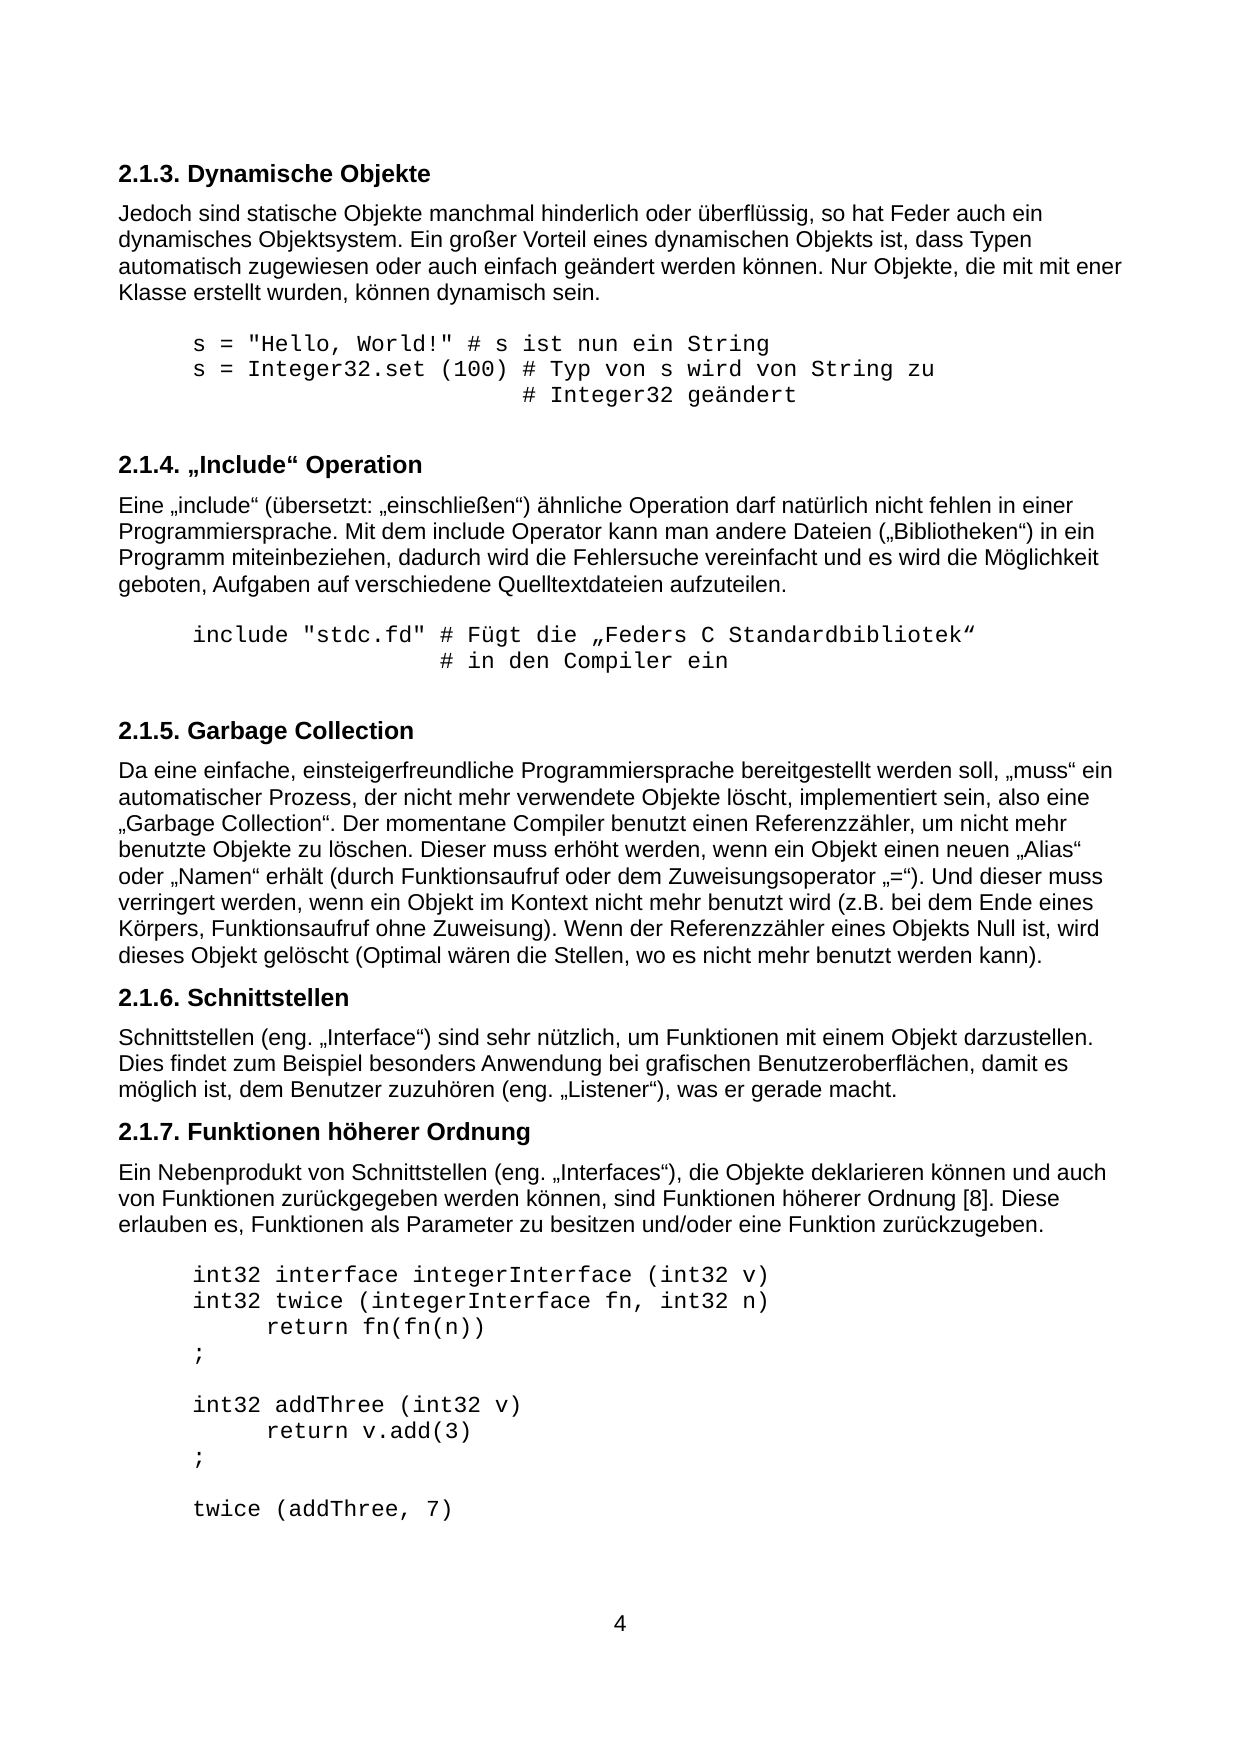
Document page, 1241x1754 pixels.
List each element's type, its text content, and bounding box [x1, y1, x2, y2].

text Ein Nebenprodukt von Schnittstellen (eng. „Interfaces“), die Objekte deklarieren können und auch von Funktionen zurückgegeben werden können, sind Funktionen höherer Ordnung [8]. Diese erlauben es, Funktionen als Parameter zu besitzen und/oder eine Funktion zurückzugeben. [118, 1158, 1122, 1237]
subtitle 2.1.3. Dynamische Objekte [118, 159, 1122, 188]
text Jedoch sind statische Objekte manchmal hinderlich oder überflüssig, so hat Feder auch ein dynamisches Objektsystem. Ein großer Vorteil eines dynamischen Objekts ist, dass Typen automatisch zugewiesen oder auch einfach geändert werden können. Nur Objekte, die mit mit ener Klasse erstellt wurden, können dynamisch sein. [118, 200, 1122, 306]
text # in den Compiler ein [118, 649, 1122, 675]
text int32 interface integerInterface (int32 v) [118, 1264, 1122, 1290]
text Da eine einfache, einsteigerfreundliche Programmiersprache bereitgestellt werden soll, „muss“ ein automatischer Prozess, der nicht mehr verwendete Objekte löscht, implementiert sein, also eine „Garbage Collection“. Der momentane Compiler benutzt einen Referenzzähler, um nicht mehr benutzte Objekte zu löschen. Dieser muss erhöht werden, wenn ein Objekt einen neuen „Alias“ oder „Namen“ erhält (durch Funktionsaufruf oder dem Zuweisungsoperator „=“). Und dieser muss verringert werden, wenn ein Objekt im Kontext nicht mehr benutzt wird (z.B. bei dem Ende eines Körpers, Funktionsaufruf ohne Zuweisung). Wenn der Referenzzähler eines Objekts Null ist, wird dieses Objekt gelöscht (Optimal wären die Stellen, wo es nicht mehr benutzt werden kann). [118, 757, 1122, 968]
text include "stdc.fd" # Fügt die „Feders C Standardbibliotek“ [118, 623, 1122, 649]
text ; [118, 1342, 1122, 1368]
subtitle 2.1.7. Funktionen höherer Ordnung [118, 1117, 1122, 1146]
text return fn(fn(n)) [118, 1316, 1122, 1342]
subtitle 2.1.5. Garbage Collection [118, 716, 1122, 745]
subtitle 2.1.4. „Include“ Operation [118, 451, 1122, 479]
text ; [118, 1445, 1122, 1471]
text s = "Hello, World!" # s ist nun ein String [118, 332, 1122, 358]
subtitle 2.1.6. Schnittstellen [118, 983, 1122, 1011]
text twice (addThree, 7) [118, 1497, 1122, 1523]
text Eine „include“ (übersetzt: „einschließen“) ähnliche Operation darf natürlich nicht fehlen in einer Programmiersprache. Mit dem include Operator kann man andere Dateien („Bibliotheken“) in ein Programm miteinbeziehen, dadurch wird die Fehlersuche vereinfacht und es wird die Möglichkeit geboten, Aufgaben auf verschiedene Quelltextdateien aufzuteilen. [118, 492, 1122, 597]
text s = Integer32.set (100) # Typ von s wird von String zu [118, 358, 1122, 384]
text Schnittstellen (eng. „Interface“) sind sehr nützlich, um Funktionen mit einem Objekt darzustellen. Dies findet zum Beispiel besonders Anwendung bei grafischen Benutzeroberflächen, damit es möglich ist, dem Benutzer zuzuhören (eng. „Listener“), was er gerade macht. [118, 1024, 1122, 1103]
text # Integer32 geändert [118, 384, 1122, 410]
text return v.add(3) [118, 1419, 1122, 1445]
text int32 addThree (int32 v) [118, 1393, 1122, 1419]
text int32 twice (integerInterface fn, int32 n) [118, 1290, 1122, 1316]
